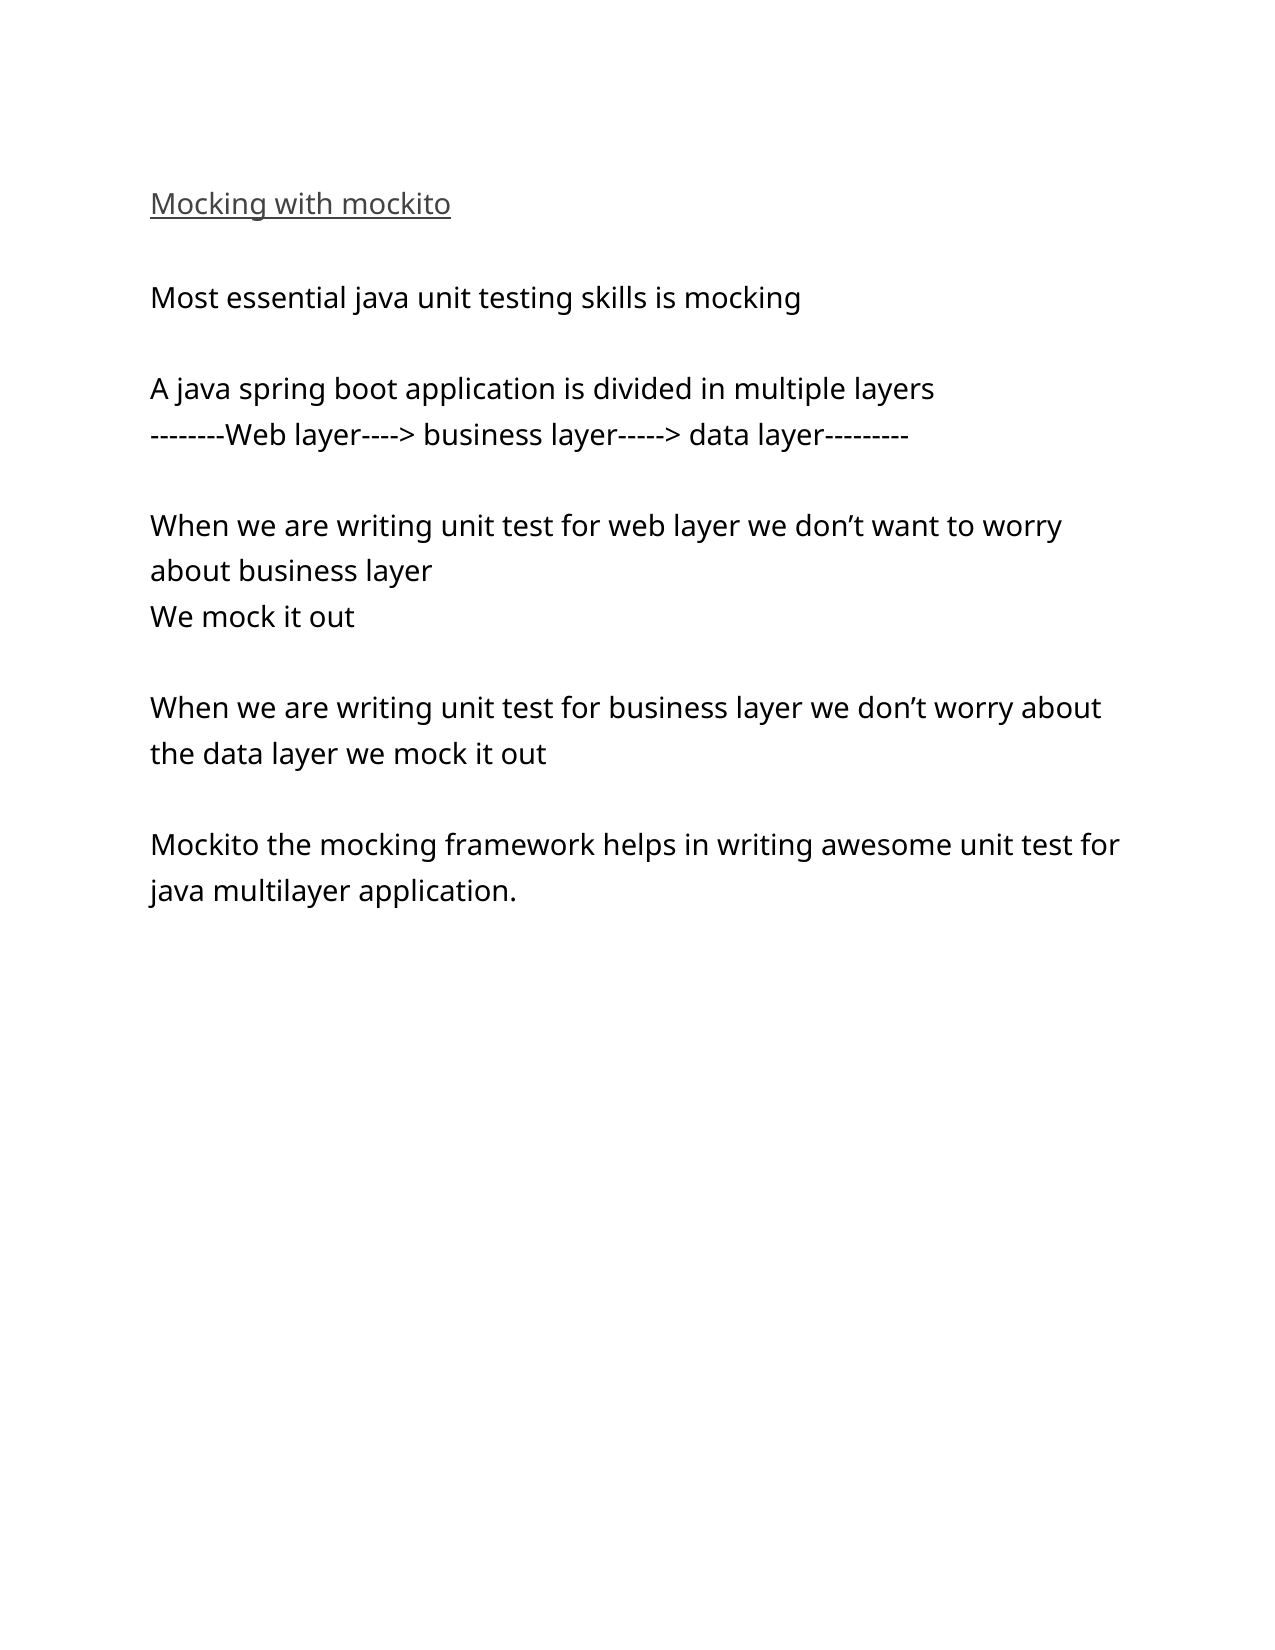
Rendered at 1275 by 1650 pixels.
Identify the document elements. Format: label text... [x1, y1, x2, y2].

text When we are writing unit test for business layer we don’t worry about the data layer we mock it out [150, 688, 1125, 773]
text Mockito the mocking framework helps in writing awesome unit test for java multilayer application. [150, 824, 1125, 910]
subtitle Mocking with mockito [150, 183, 1125, 223]
text --------Web layer----> business layer-----> data layer--------- [150, 414, 1125, 453]
text When we are writing unit test for web layer we don’t want to worry about business layer [150, 505, 1125, 590]
text A java spring boot application is divided in multiple layers [150, 368, 1125, 408]
text Most essential java unit testing skills is mocking [150, 277, 1125, 317]
text We mock it out [150, 596, 1125, 636]
